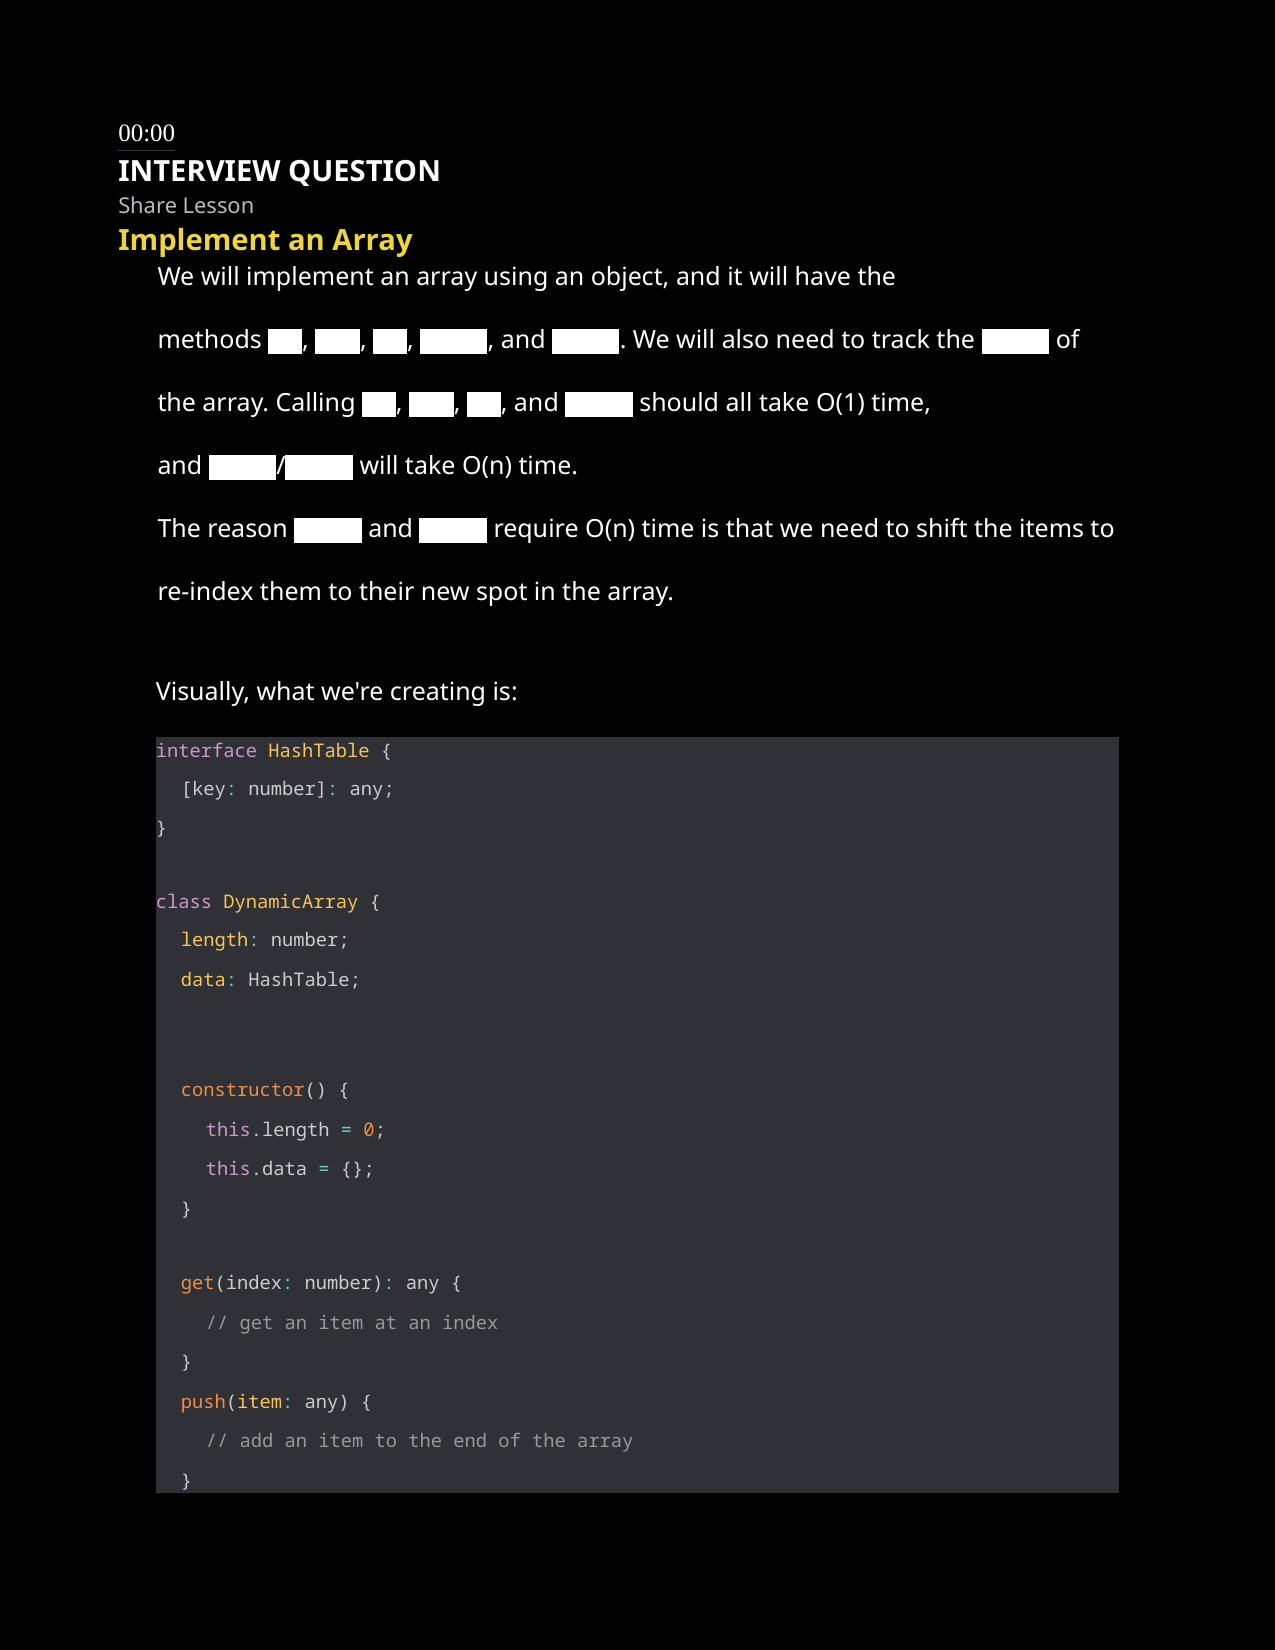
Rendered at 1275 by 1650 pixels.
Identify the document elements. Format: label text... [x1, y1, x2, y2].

text push(item: any) { [156, 1388, 1119, 1414]
text } [156, 815, 1119, 840]
text class DynamicArray { [156, 888, 1119, 914]
text interface HashTable { [156, 737, 1119, 762]
text } [156, 1195, 1119, 1221]
text this.data = {}; [156, 1155, 1119, 1182]
text data: HashTable; [156, 966, 1119, 992]
text // add an item to the end of the array [156, 1428, 1119, 1454]
text [key: number]: any; [156, 775, 1119, 802]
text length: number; [156, 927, 1119, 953]
text } [156, 1467, 1119, 1493]
text Share Lesson [118, 189, 1157, 219]
text get(index: number): any { [156, 1270, 1119, 1296]
text 00:00 [118, 118, 1157, 150]
text constructor() { [156, 1076, 1119, 1103]
text Visually, what we're creating is: [156, 674, 1119, 708]
text } [156, 1349, 1119, 1375]
text this.length = 0; [156, 1116, 1119, 1142]
text INTERVIEW QUESTION [118, 150, 1157, 189]
text The reason insert and remove require O(n) time is that we need to shift the items to re-index them to their new spot in the array. [157, 511, 1118, 608]
subtitle Implement an Array [118, 219, 1157, 259]
text We will implement an array using an object, and it will have the methods get, push, pop, insert, and remove. We will also need to track the length of the array. Calling get, push, pop, and length should all take O(1) time, and insert/remove will take O(n) time. [157, 259, 1118, 482]
text // get an item at an index [156, 1309, 1119, 1336]
